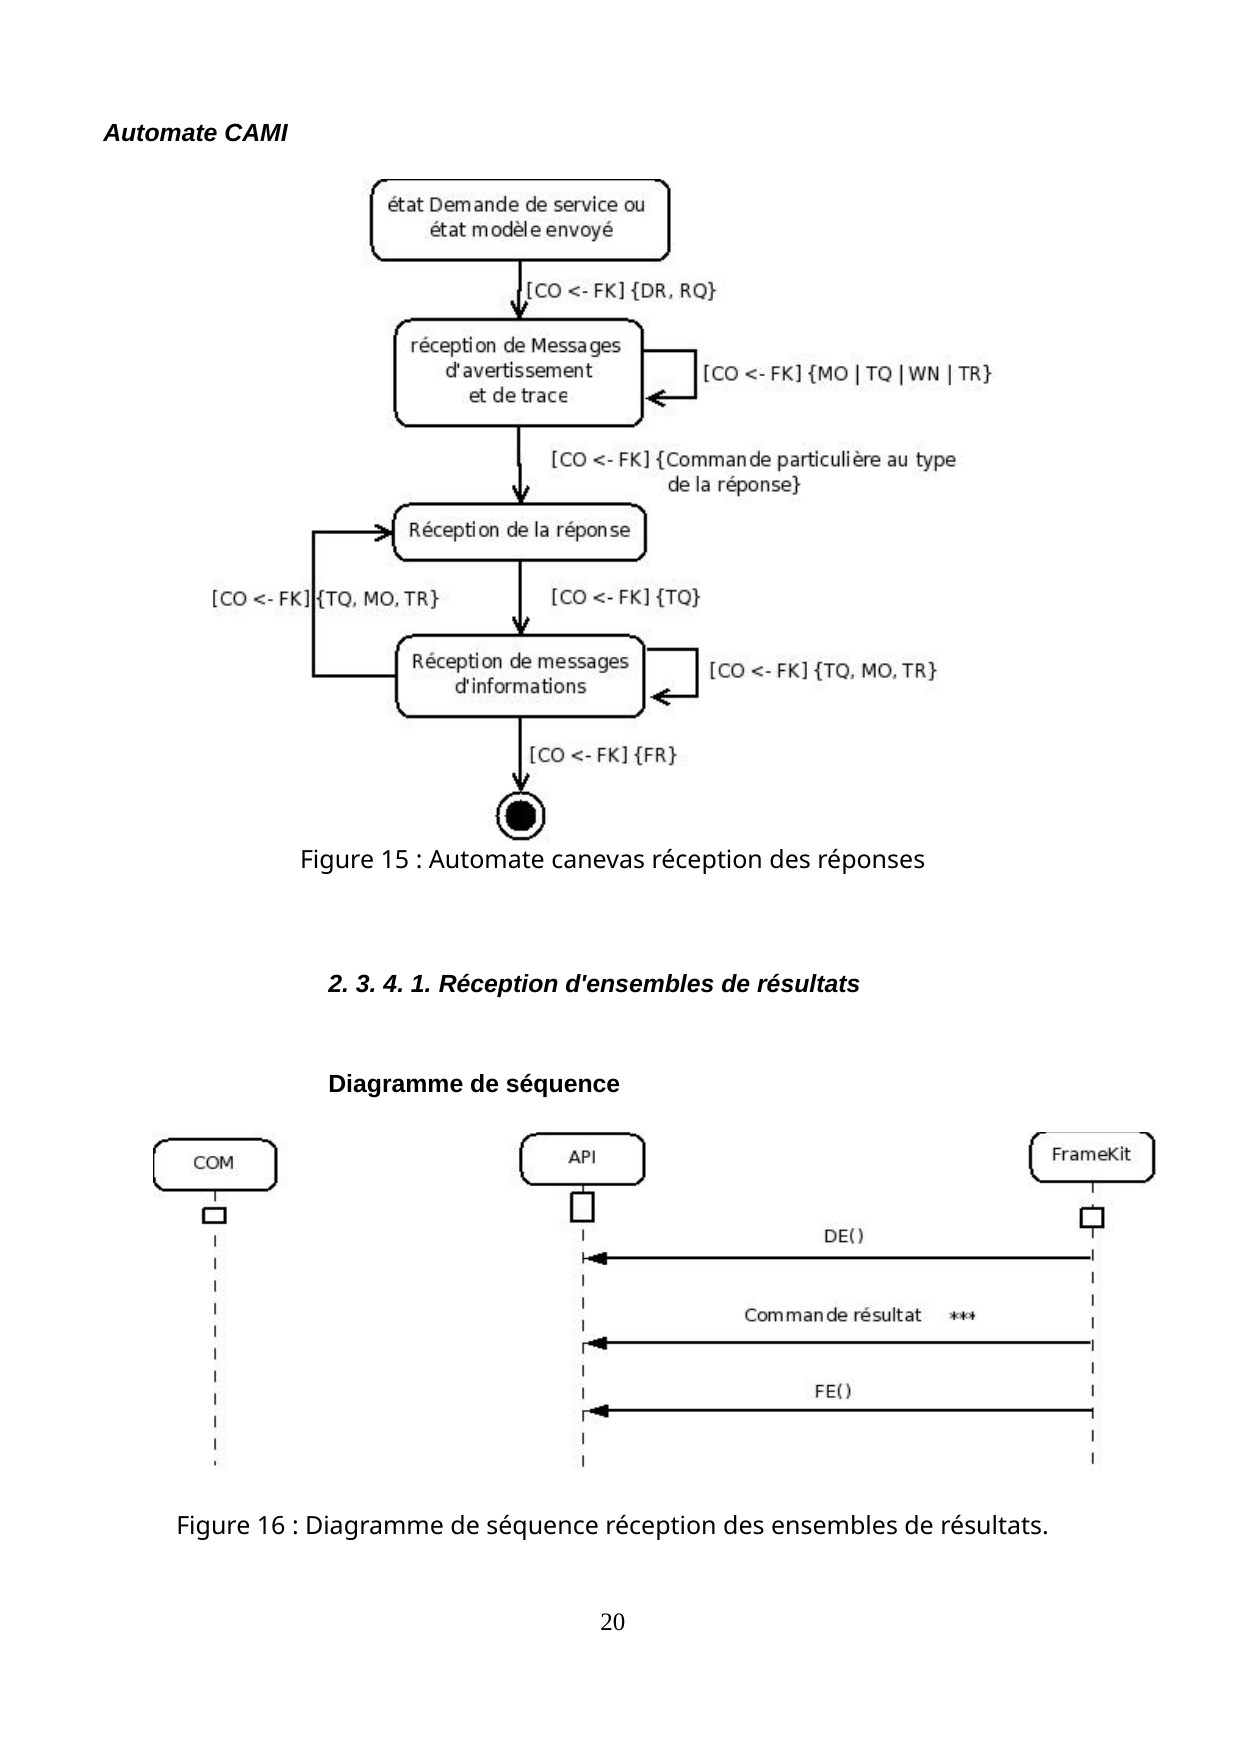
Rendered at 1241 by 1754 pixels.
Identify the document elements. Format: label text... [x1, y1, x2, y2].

subtitle 2. 3. 4. 1. Réception d'ensembles de résultats [291, 969, 1122, 998]
picture [212, 179, 998, 842]
text Figure 15 : Automate canevas réception des réponses [103, 159, 1122, 876]
subtitle Diagramme de séquence [291, 1069, 1122, 1098]
text Figure 16 : Diagramme de séquence réception des ensembles de résultats. [103, 1508, 1122, 1542]
subtitle Automate CAMI [103, 118, 1122, 147]
picture [153, 1132, 1157, 1474]
